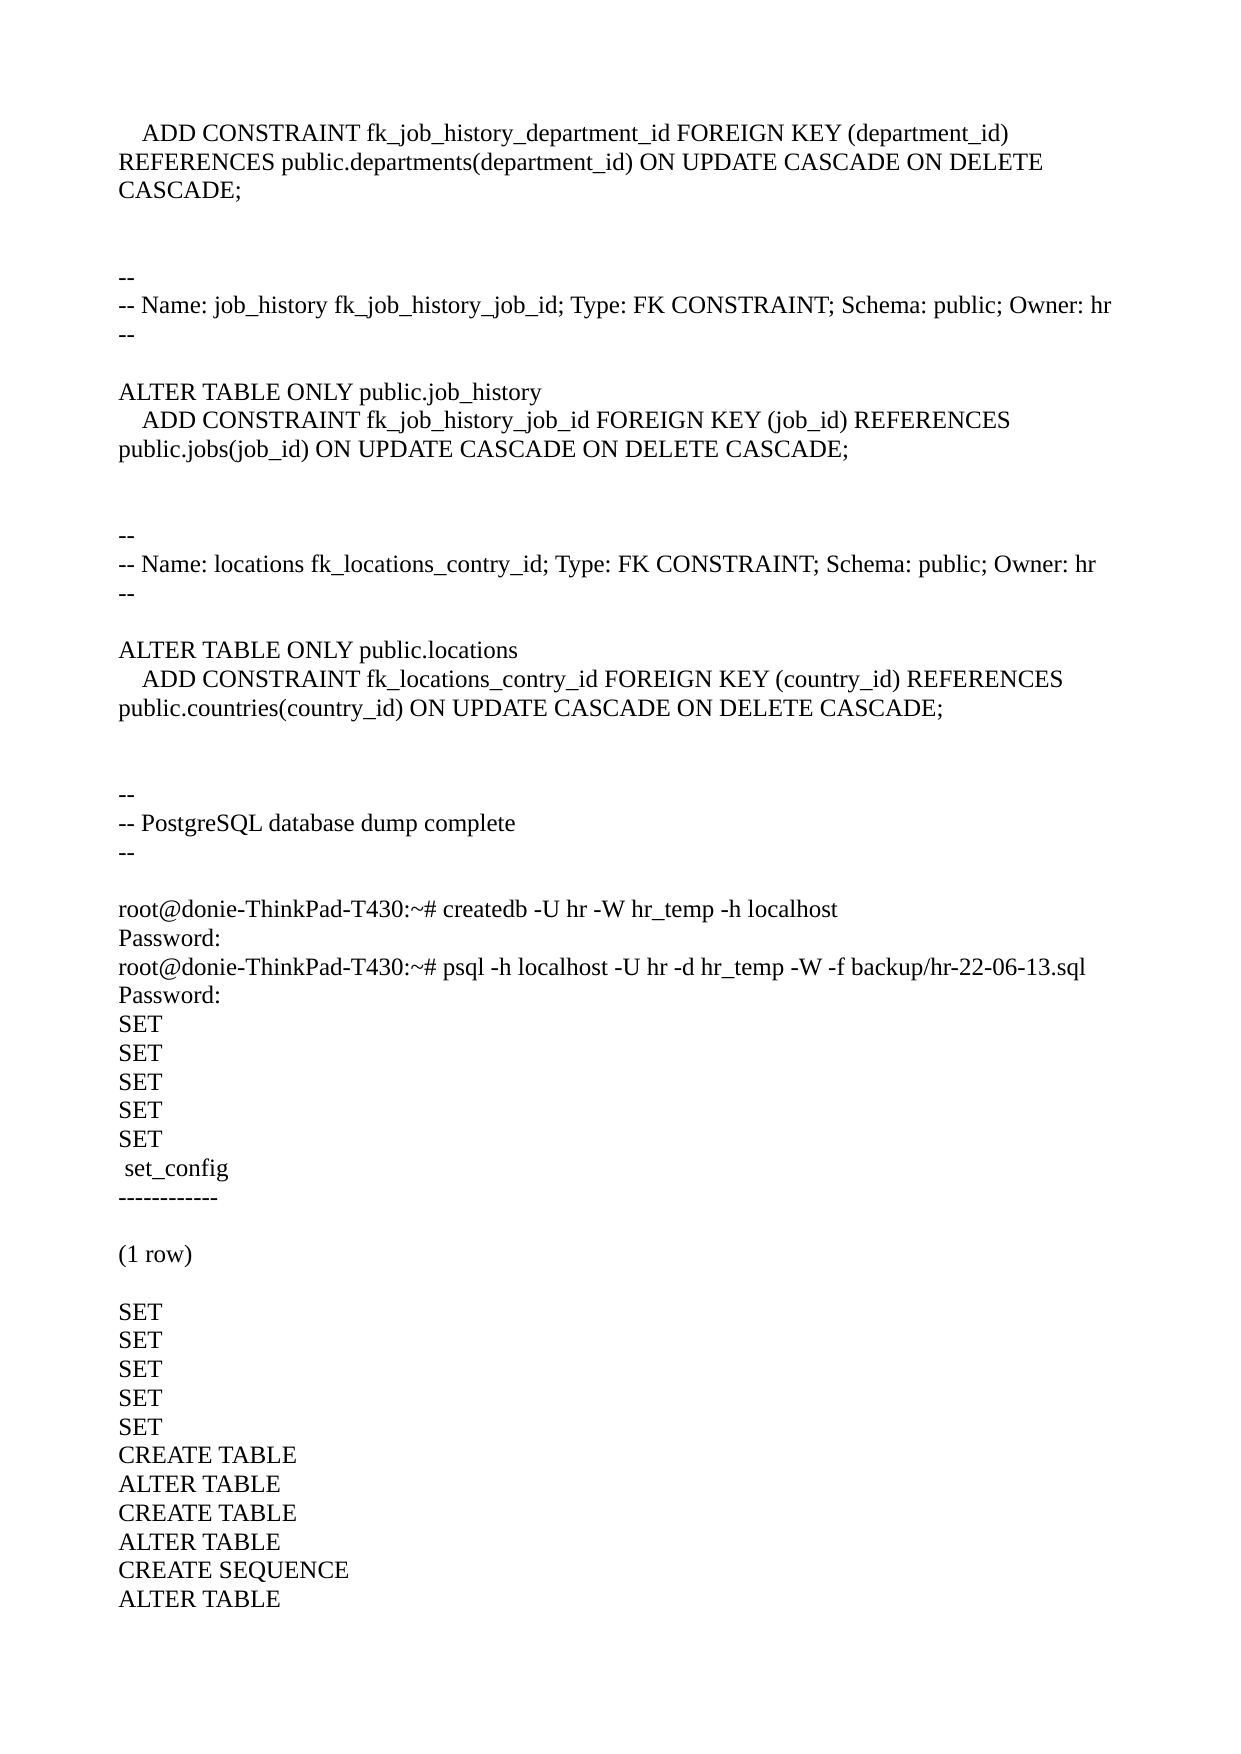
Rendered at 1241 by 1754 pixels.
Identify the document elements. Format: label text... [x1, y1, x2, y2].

text -- [118, 262, 1122, 291]
text set_config [118, 1153, 1122, 1182]
text ALTER TABLE ONLY public.locations [118, 636, 1122, 664]
text ADD CONSTRAINT fk_job_history_job_id FOREIGN KEY (job_id) REFERENCES public.jobs(job_id) ON UPDATE CASCADE ON DELETE CASCADE; [118, 406, 1122, 463]
text -- Name: locations fk_locations_contry_id; Type: FK CONSTRAINT; Schema: public; Owner: hr [118, 549, 1122, 578]
text (1 row) [118, 1239, 1122, 1268]
text ALTER TABLE ONLY public.job_history [118, 377, 1122, 406]
text ALTER TABLE [118, 1527, 1122, 1556]
text CREATE TABLE [118, 1441, 1122, 1469]
text -- [118, 837, 1122, 866]
text Password: [118, 981, 1122, 1009]
text SET [118, 1412, 1122, 1441]
text ADD CONSTRAINT fk_job_history_department_id FOREIGN KEY (department_id) REFERENCES public.departments(department_id) ON UPDATE CASCADE ON DELETE CASCADE; [118, 118, 1122, 204]
text SET [118, 1354, 1122, 1383]
text SET [118, 1326, 1122, 1354]
text -- [118, 578, 1122, 607]
text -- Name: job_history fk_job_history_job_id; Type: FK CONSTRAINT; Schema: public; Owner: hr [118, 291, 1122, 319]
text CREATE TABLE [118, 1498, 1122, 1527]
text SET [118, 1124, 1122, 1153]
text ALTER TABLE [118, 1584, 1122, 1613]
text SET [118, 1067, 1122, 1096]
text SET [118, 1096, 1122, 1124]
text -- [118, 521, 1122, 549]
text SET [118, 1297, 1122, 1326]
text -- PostgreSQL database dump complete [118, 808, 1122, 837]
text root@donie-ThinkPad-T430:~# psql -h localhost -U hr -d hr_temp -W -f backup/hr-22-06-13.sql [118, 952, 1122, 981]
text CREATE SEQUENCE [118, 1556, 1122, 1584]
text SET [118, 1038, 1122, 1067]
text ALTER TABLE [118, 1469, 1122, 1498]
text root@donie-ThinkPad-T430:~# createdb -U hr -W hr_temp -h localhost [118, 894, 1122, 923]
text -- [118, 779, 1122, 808]
text SET [118, 1009, 1122, 1038]
text ------------ [118, 1182, 1122, 1211]
text -- [118, 319, 1122, 348]
text Password: [118, 923, 1122, 952]
text ADD CONSTRAINT fk_locations_contry_id FOREIGN KEY (country_id) REFERENCES public.countries(country_id) ON UPDATE CASCADE ON DELETE CASCADE; [118, 664, 1122, 722]
text SET [118, 1383, 1122, 1412]
